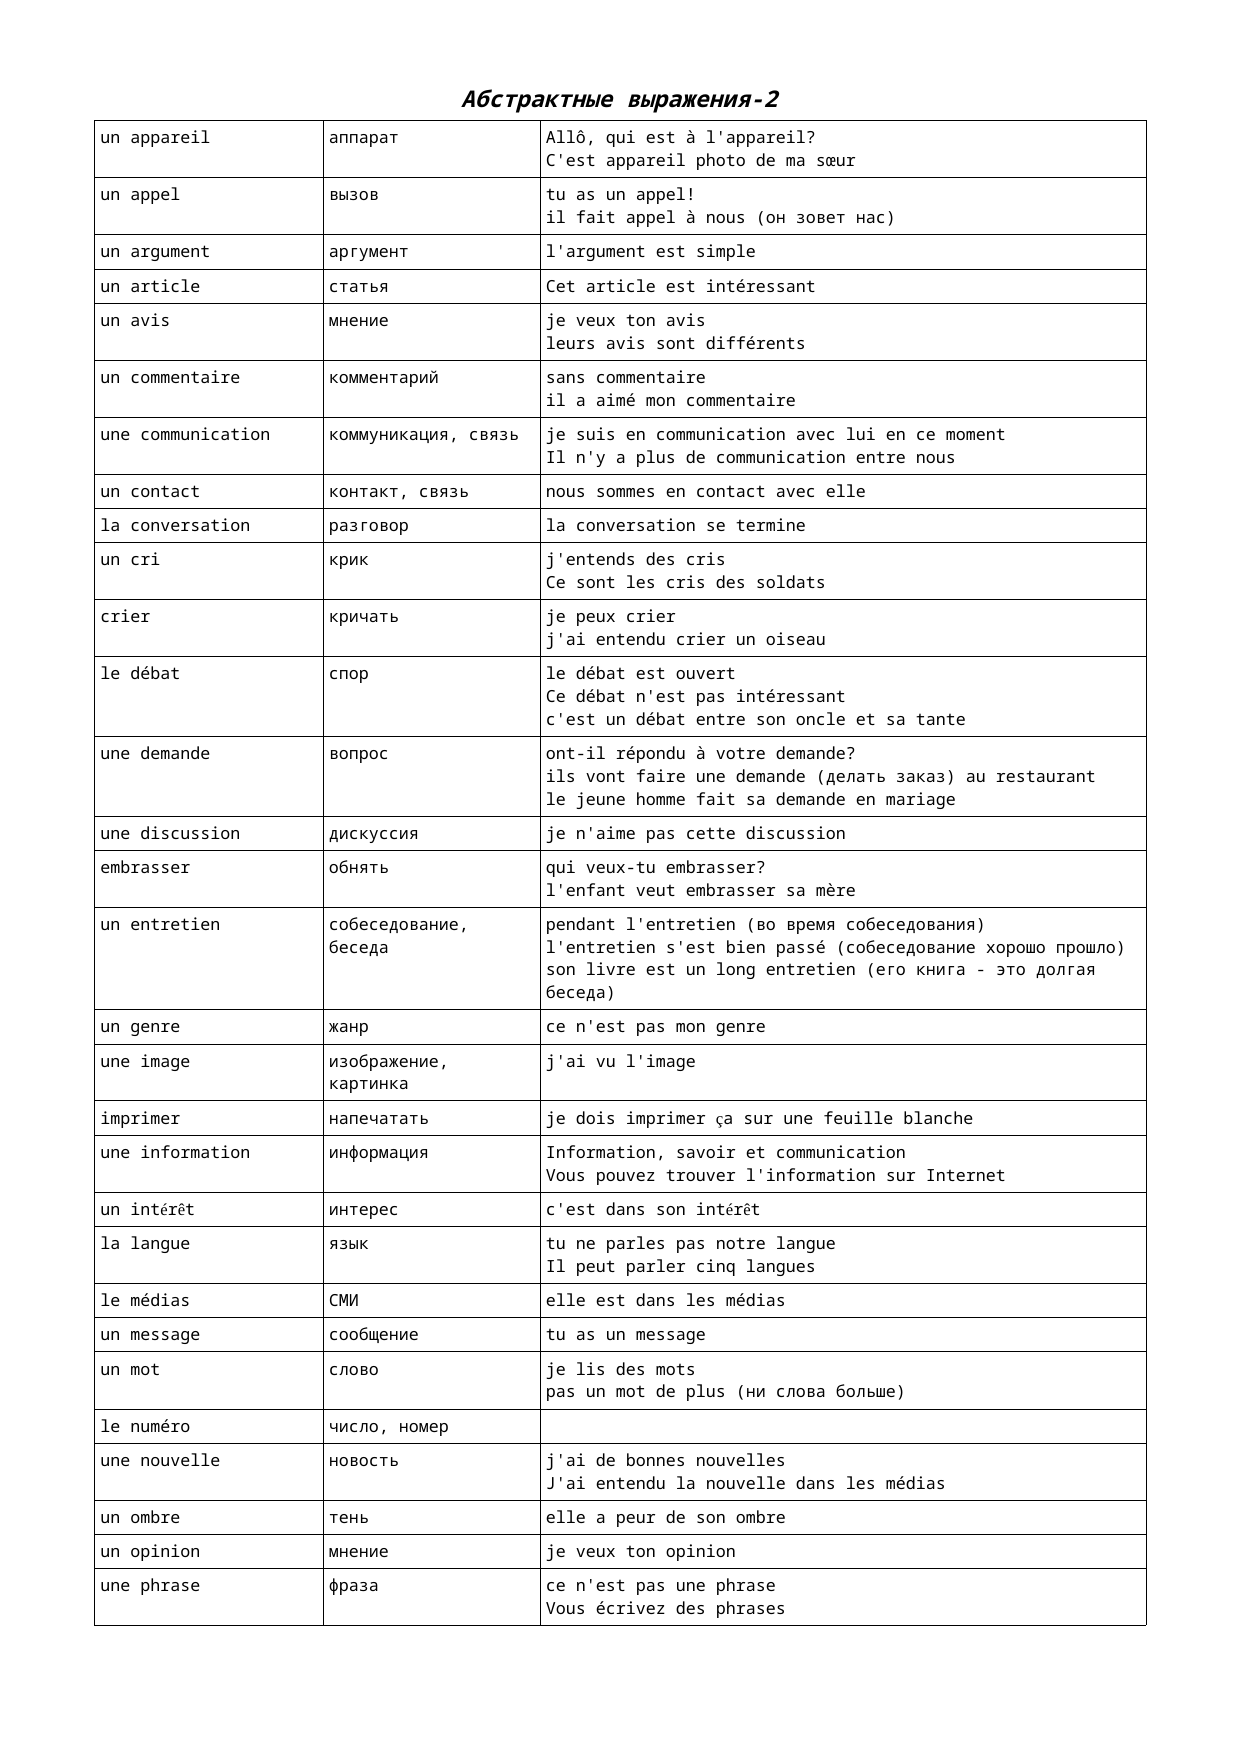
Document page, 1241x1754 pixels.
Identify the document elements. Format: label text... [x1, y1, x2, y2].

table_cell информация [324, 1136, 540, 1192]
table_cell un mot [95, 1352, 323, 1408]
table_cell une demande [95, 737, 323, 816]
table_cell аргумент [324, 235, 540, 268]
table_cell вызов [324, 178, 540, 234]
table_cell imprimer [95, 1101, 323, 1135]
table_header аппарат [324, 121, 540, 177]
table_cell je suis en communication avec lui en ce moment Il n'y a plus de communication entre nous [541, 418, 1146, 474]
table_cell собеседование, беседа [324, 908, 540, 1009]
table_cell Cet article est intéressant [541, 270, 1146, 303]
table_cell je veux ton opinion [541, 1535, 1146, 1568]
table_cell le médias [95, 1284, 323, 1317]
table_cell elle a peur de son ombre [541, 1501, 1146, 1534]
table_cell кричать [324, 600, 540, 656]
table_cell un entretien [95, 908, 323, 1009]
table_cell разговор [324, 509, 540, 542]
table_cell sans commentaire il a aimé mon commentaire [541, 361, 1146, 417]
table_cell un commentaire [95, 361, 323, 417]
table_cell un contact [95, 475, 323, 508]
table_cell крик [324, 543, 540, 599]
table_cell слово [324, 1352, 540, 1408]
table_cell une discussion [95, 817, 323, 850]
table_cell коммуникация, связь [324, 418, 540, 474]
table_cell elle est dans les médias [541, 1284, 1146, 1317]
table_cell la conversation se termine [541, 509, 1146, 542]
table_cell un opinion [95, 1535, 323, 1568]
table_cell un message [95, 1318, 323, 1351]
table_cell c'est dans son intérêt [541, 1193, 1146, 1226]
table_cell мнение [324, 304, 540, 360]
table_cell la conversation [95, 509, 323, 542]
table_cell une image [95, 1045, 323, 1100]
table_cell j'ai vu l'image [541, 1045, 1146, 1100]
table_cell tu ne parles pas notre langue Il peut parler cinq langues [541, 1227, 1146, 1283]
table_cell контакт, связь [324, 475, 540, 508]
table_cell le débat [95, 657, 323, 736]
table_cell embrasser [95, 851, 323, 907]
table_cell crier [95, 600, 323, 656]
table_cell спор [324, 657, 540, 736]
text Абстрактные выражения-2 [94, 83, 1146, 114]
table_cell je peux crier j'ai entendu crier un oiseau [541, 600, 1146, 656]
table_cell вопрос [324, 737, 540, 816]
table_cell тень [324, 1501, 540, 1534]
table_cell une phrase [95, 1569, 323, 1625]
table_cell l'argument est simple [541, 235, 1146, 268]
table_cell je dois imprimer ça sur une feuille blanche [541, 1101, 1146, 1135]
table_cell новость [324, 1444, 540, 1500]
table_cell обнять [324, 851, 540, 907]
table_cell un argument [95, 235, 323, 268]
table_cell je n'aime pas cette discussion [541, 817, 1146, 850]
table_cell le débat est ouvert Ce débat n'est pas intéressant c'est un débat entre son oncle et sa tante [541, 657, 1146, 736]
table_cell un article [95, 270, 323, 303]
table_cell СМИ [324, 1284, 540, 1317]
table_cell интерес [324, 1193, 540, 1226]
table_cell Information, savoir et communication Vous pouvez trouver l'information sur Internet [541, 1136, 1146, 1192]
table_header Allô, qui est à l'appareil? C'est appareil photo de ma sœur [541, 121, 1146, 177]
table_cell un appel [95, 178, 323, 234]
table_cell сообщение [324, 1318, 540, 1351]
table_cell число, номер [324, 1410, 540, 1443]
table_cell напечатать [324, 1101, 540, 1135]
table_cell tu as un message [541, 1318, 1146, 1351]
table_cell une communication [95, 418, 323, 474]
table_cell je veux ton avis leurs avis sont différents [541, 304, 1146, 360]
table_cell un cri [95, 543, 323, 599]
table_header un appareil [95, 121, 323, 177]
table_cell une information [95, 1136, 323, 1192]
table_cell ce n'est pas une phrase Vous écrivez des phrases [541, 1569, 1146, 1625]
table_cell комментарий [324, 361, 540, 417]
table_cell un ombre [95, 1501, 323, 1534]
table_cell la langue [95, 1227, 323, 1283]
table_cell мнение [324, 1535, 540, 1568]
table_cell un intérêt [95, 1193, 323, 1226]
table_cell nous sommes en contact avec elle [541, 475, 1146, 508]
table_cell je lis des mots pas un mot de plus (ни слова больше) [541, 1352, 1146, 1408]
table_cell язык [324, 1227, 540, 1283]
table_cell [541, 1410, 1146, 1443]
table_cell le numéro [95, 1410, 323, 1443]
table_cell une nouvelle [95, 1444, 323, 1500]
table_cell pendant l'entretien (во время собеседования) l'entretien s'est bien passé (собеседование хорошо прошло) son livre est un long entretien (его книга - это долгая беседа) [541, 908, 1146, 1009]
table_cell ont-il répondu à votre demande? ils vont faire une demande (делать заказ) au restaurant le jeune homme fait sa demande en mariage [541, 737, 1146, 816]
table_cell j'entends des cris Ce sont les cris des soldats [541, 543, 1146, 599]
table_cell ce n'est pas mon genre [541, 1010, 1146, 1043]
table_cell un avis [95, 304, 323, 360]
table_cell жанр [324, 1010, 540, 1043]
table_cell фраза [324, 1569, 540, 1625]
table_cell un genre [95, 1010, 323, 1043]
table_cell изображение, картинка [324, 1045, 540, 1100]
table_cell tu as un appel! il fait appel à nous (он зовет нас) [541, 178, 1146, 234]
table_cell дискуссия [324, 817, 540, 850]
table_cell статья [324, 270, 540, 303]
table_cell qui veux-tu embrasser? l'enfant veut embrasser sa mère [541, 851, 1146, 907]
table_cell j'ai de bonnes nouvelles J'ai entendu la nouvelle dans les médias [541, 1444, 1146, 1500]
